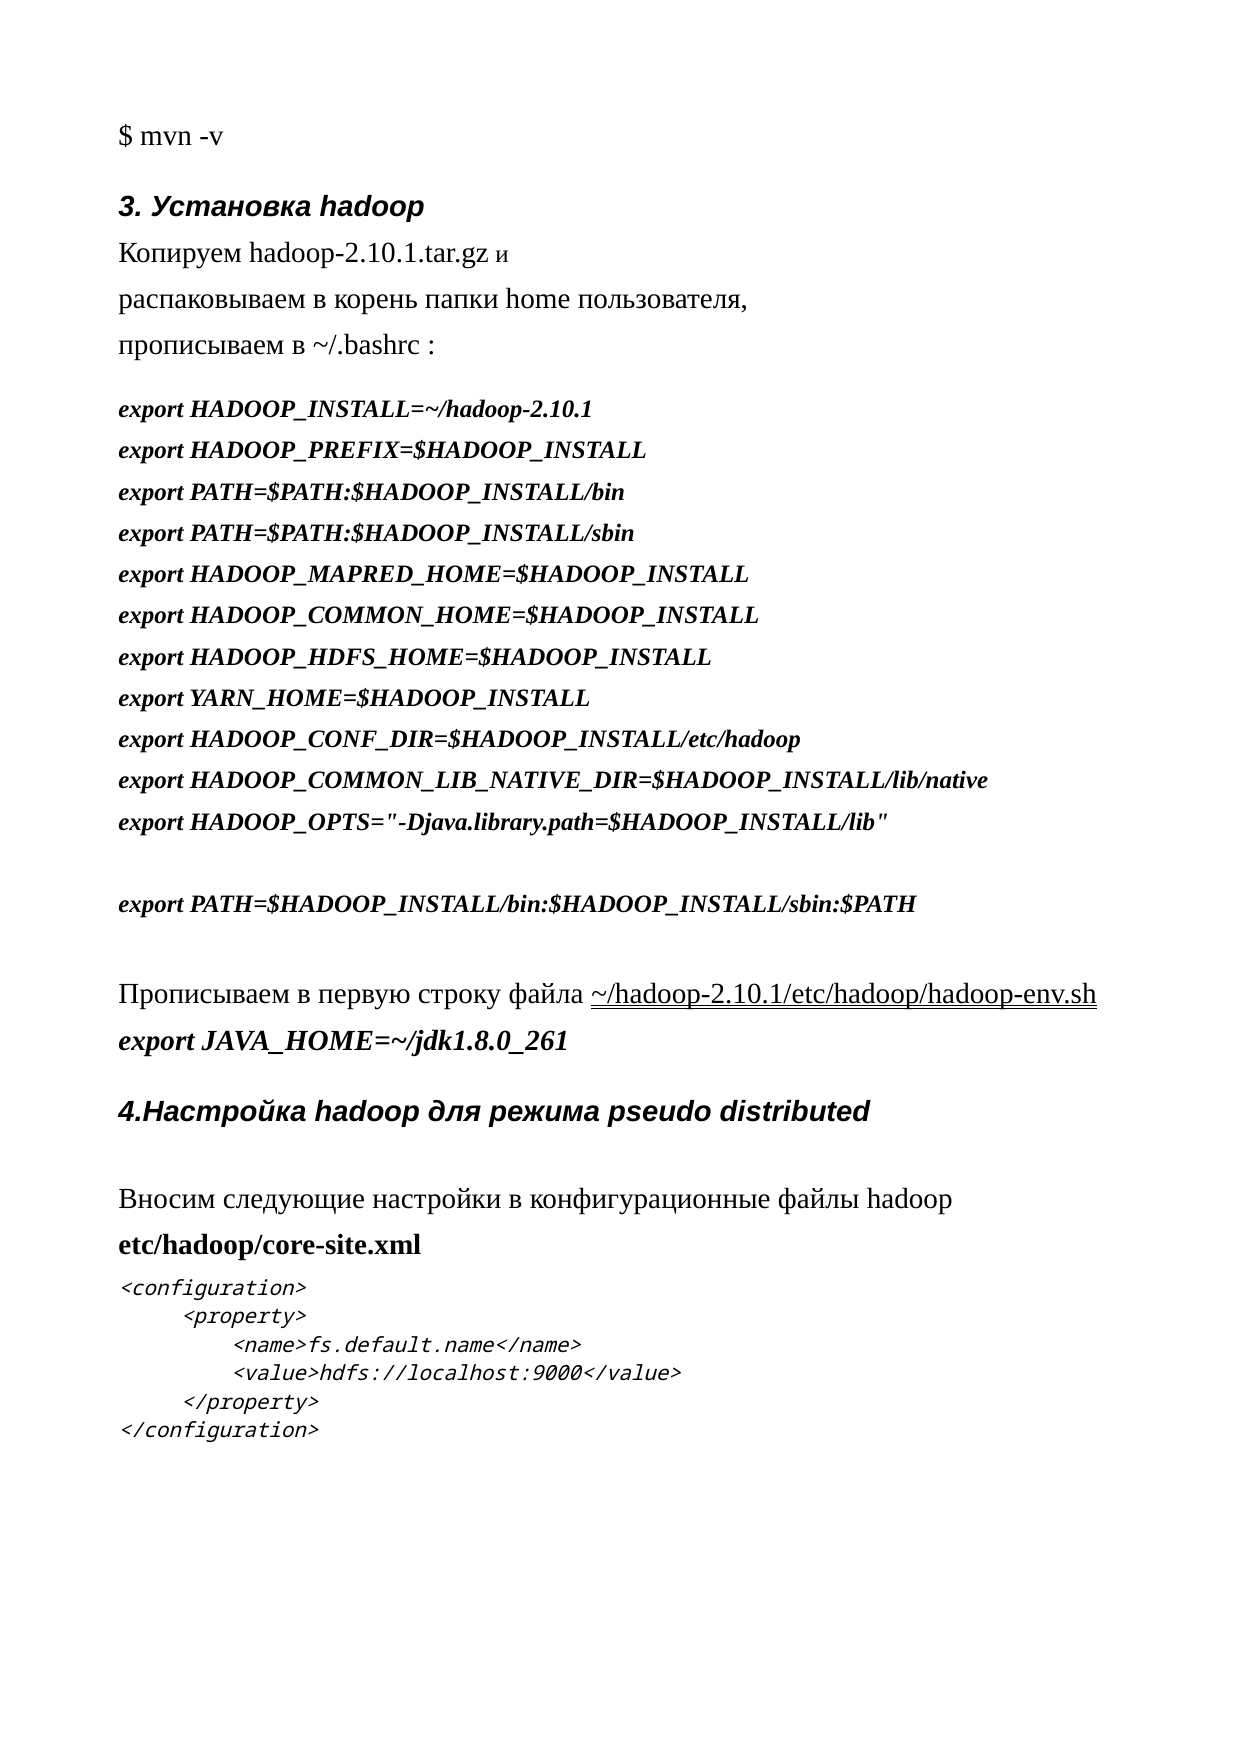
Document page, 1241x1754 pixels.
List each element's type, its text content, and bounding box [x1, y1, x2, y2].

text export HADOOP_MAPRED_HOME=$HADOOP_INSTALL [118, 559, 1122, 588]
text Прописываем в первую строку файла ~/hadoop-2.10.1/etc/hadoop/hadoop-env.sh [118, 977, 1122, 1010]
text прописываем в ~/.bashrc : [118, 327, 1122, 361]
text export HADOOP_HDFS_HOME=$HADOOP_INSTALL [118, 642, 1122, 671]
text export PATH=$PATH:$HADOOP_INSTALL/sbin [118, 518, 1122, 547]
text export YARN_HOME=$HADOOP_INSTALL [118, 683, 1122, 712]
text <configuration> [118, 1273, 1122, 1302]
text export HADOOP_COMMON_HOME=$HADOOP_INSTALL [118, 601, 1122, 629]
text </configuration> [118, 1415, 1122, 1444]
text Вносим следующие настройки в конфигурационные файлы hadoop [118, 1181, 1122, 1214]
subtitle 4.Настройка hadoop для режима pseudo distributed [118, 1094, 1122, 1127]
text $ mvn -v [118, 118, 1122, 152]
subtitle 3. Установка hadoop [118, 189, 1122, 223]
text export PATH=$HADOOP_INSTALL/bin:$HADOOP_INSTALL/sbin:$PATH [118, 889, 1122, 918]
text <name>fs.default.name</name> [118, 1330, 1122, 1358]
text export HADOOP_CONF_DIR=$HADOOP_INSTALL/etc/hadoop [118, 724, 1122, 753]
text export HADOOP_COMMON_LIB_NATIVE_DIR=$HADOOP_INSTALL/lib/native [118, 766, 1122, 794]
text <property> [118, 1302, 1122, 1330]
text etc/hadoop/core-site.xml [118, 1227, 1122, 1261]
text export PATH=$PATH:$HADOOP_INSTALL/bin [118, 477, 1122, 506]
text распаковываем в корень папки home пользователя, [118, 281, 1122, 315]
text Копируем hadoop-2.10.1.tar.gz и [118, 235, 1122, 269]
text export HADOOP_INSTALL=~/hadoop-2.10.1 [118, 394, 1122, 423]
text <value>hdfs://localhost:9000</value> [118, 1358, 1122, 1387]
text export HADOOP_PREFIX=$HADOOP_INSTALL [118, 436, 1122, 464]
text export HADOOP_OPTS="-Djava.library.path=$HADOOP_INSTALL/lib" [118, 807, 1122, 836]
text export JAVA_HOME=~/jdk1.8.0_261 [118, 1023, 1122, 1056]
text </property> [118, 1387, 1122, 1415]
